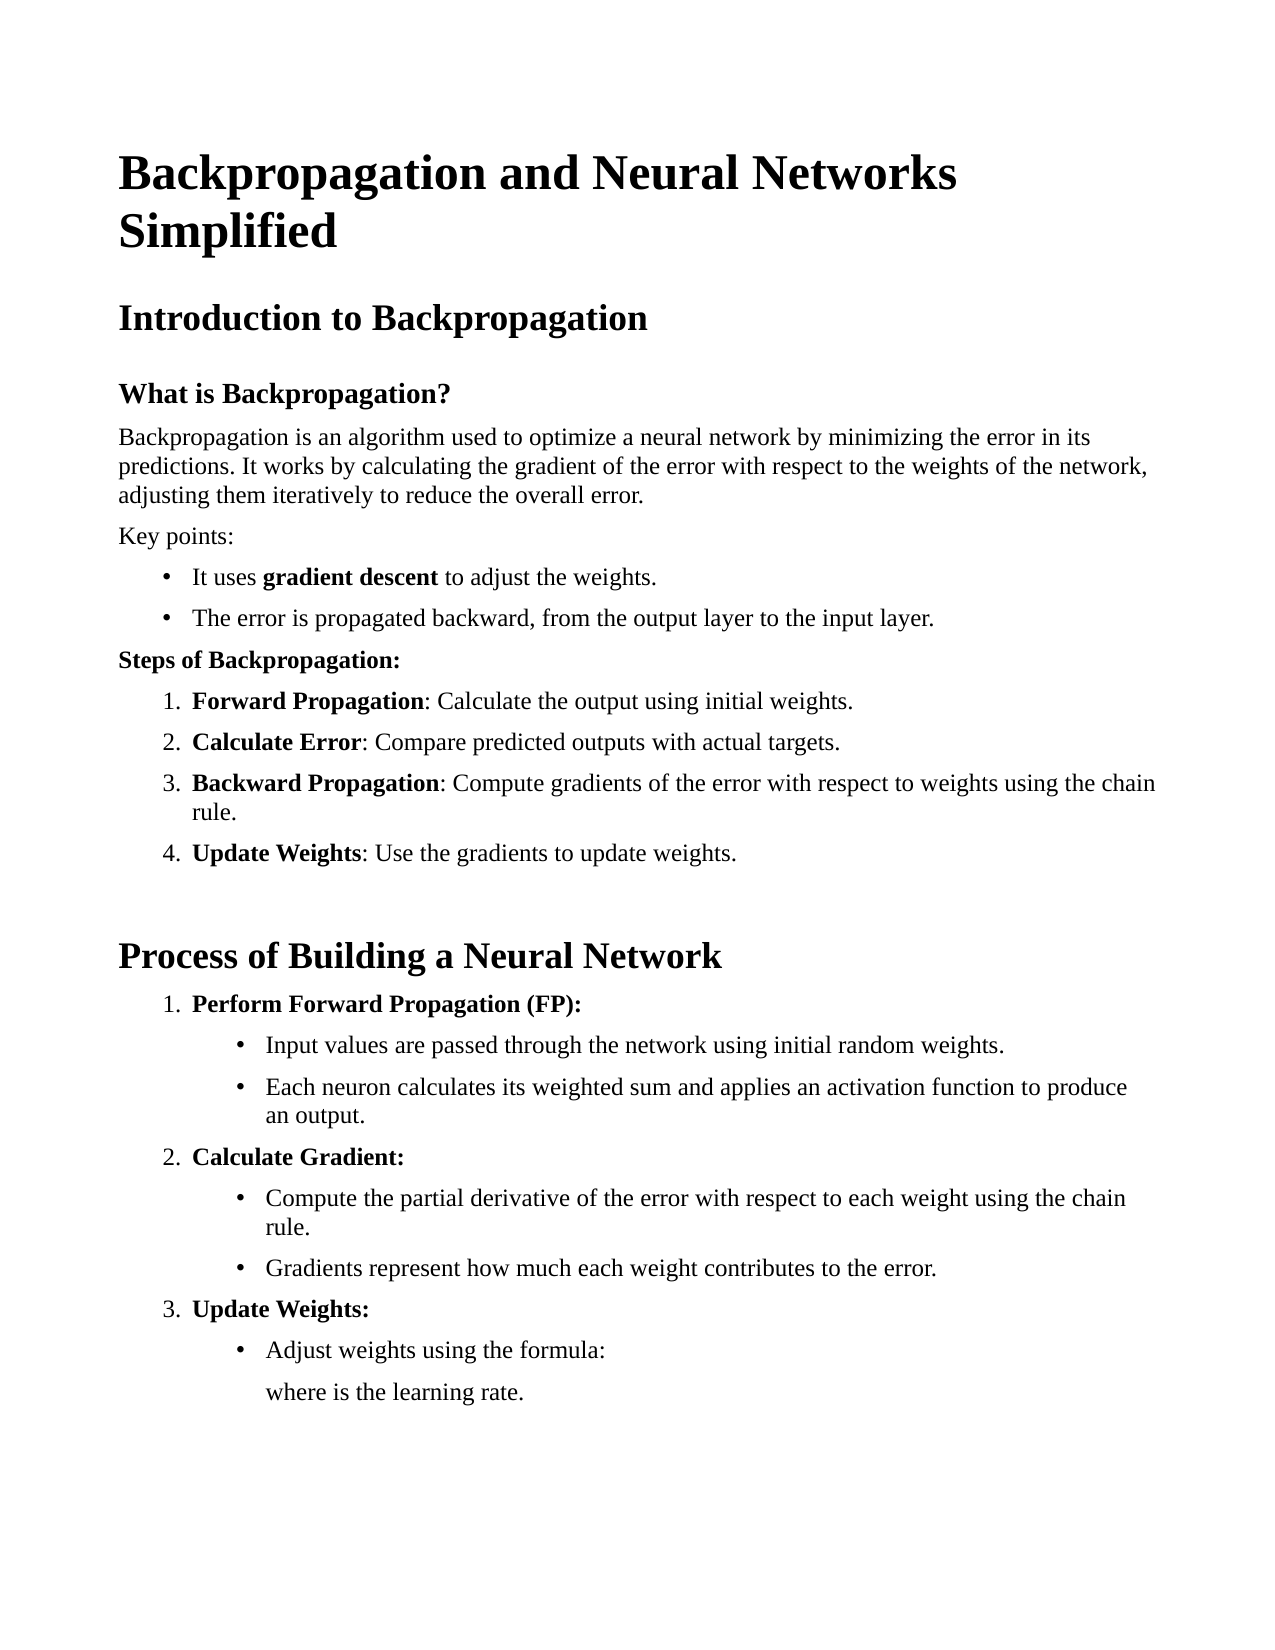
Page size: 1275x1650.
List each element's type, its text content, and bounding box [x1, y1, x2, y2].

list Update Weights: [162, 1294, 1157, 1323]
list It uses gradient descent to adjust the weights. [162, 562, 1157, 591]
list Each neuron calculates its weighted sum and applies an activation function to produce an output. [236, 1072, 1157, 1129]
subtitle Process of Building a Neural Network [118, 933, 1157, 977]
subtitle Introduction to Backpropagation [118, 296, 1157, 339]
list The error is propagated backward, from the output layer to the input layer. [162, 603, 1157, 632]
list Gradients represent how much each weight contributes to the error. [236, 1253, 1157, 1282]
list Calculate Gradient: [162, 1142, 1157, 1170]
list Compute the partial derivative of the error with respect to each weight using the chain rule. [236, 1183, 1157, 1240]
list Calculate Error: Compare predicted outputs with actual targets. [162, 727, 1157, 756]
text Key points: [118, 521, 1157, 550]
list Update Weights: Use the gradients to update weights. [162, 838, 1157, 867]
text Steps of Backpropagation: [118, 645, 1157, 673]
list Backward Propagation: Compute gradients of the error with respect to weights using the chain rule. [162, 768, 1157, 826]
list Forward Propagation: Calculate the output using initial weights. [162, 686, 1157, 715]
list Adjust weights using the formula: [236, 1335, 1157, 1364]
text Backpropagation is an algorithm used to optimize a neural network by minimizing the error in its predictions. It works by calculating the gradient of the error with respect to the weights of the network, adjusting them iteratively to reduce the overall error. [118, 422, 1157, 508]
list Input values are passed through the network using initial random weights. [236, 1030, 1157, 1059]
list where is the learning rate. [236, 1377, 1157, 1405]
subtitle What is Backpropagation? [118, 376, 1157, 410]
subtitle Backpropagation and Neural Networks Simplified [118, 143, 1157, 258]
list Perform Forward Propagation (FP): [162, 989, 1157, 1018]
